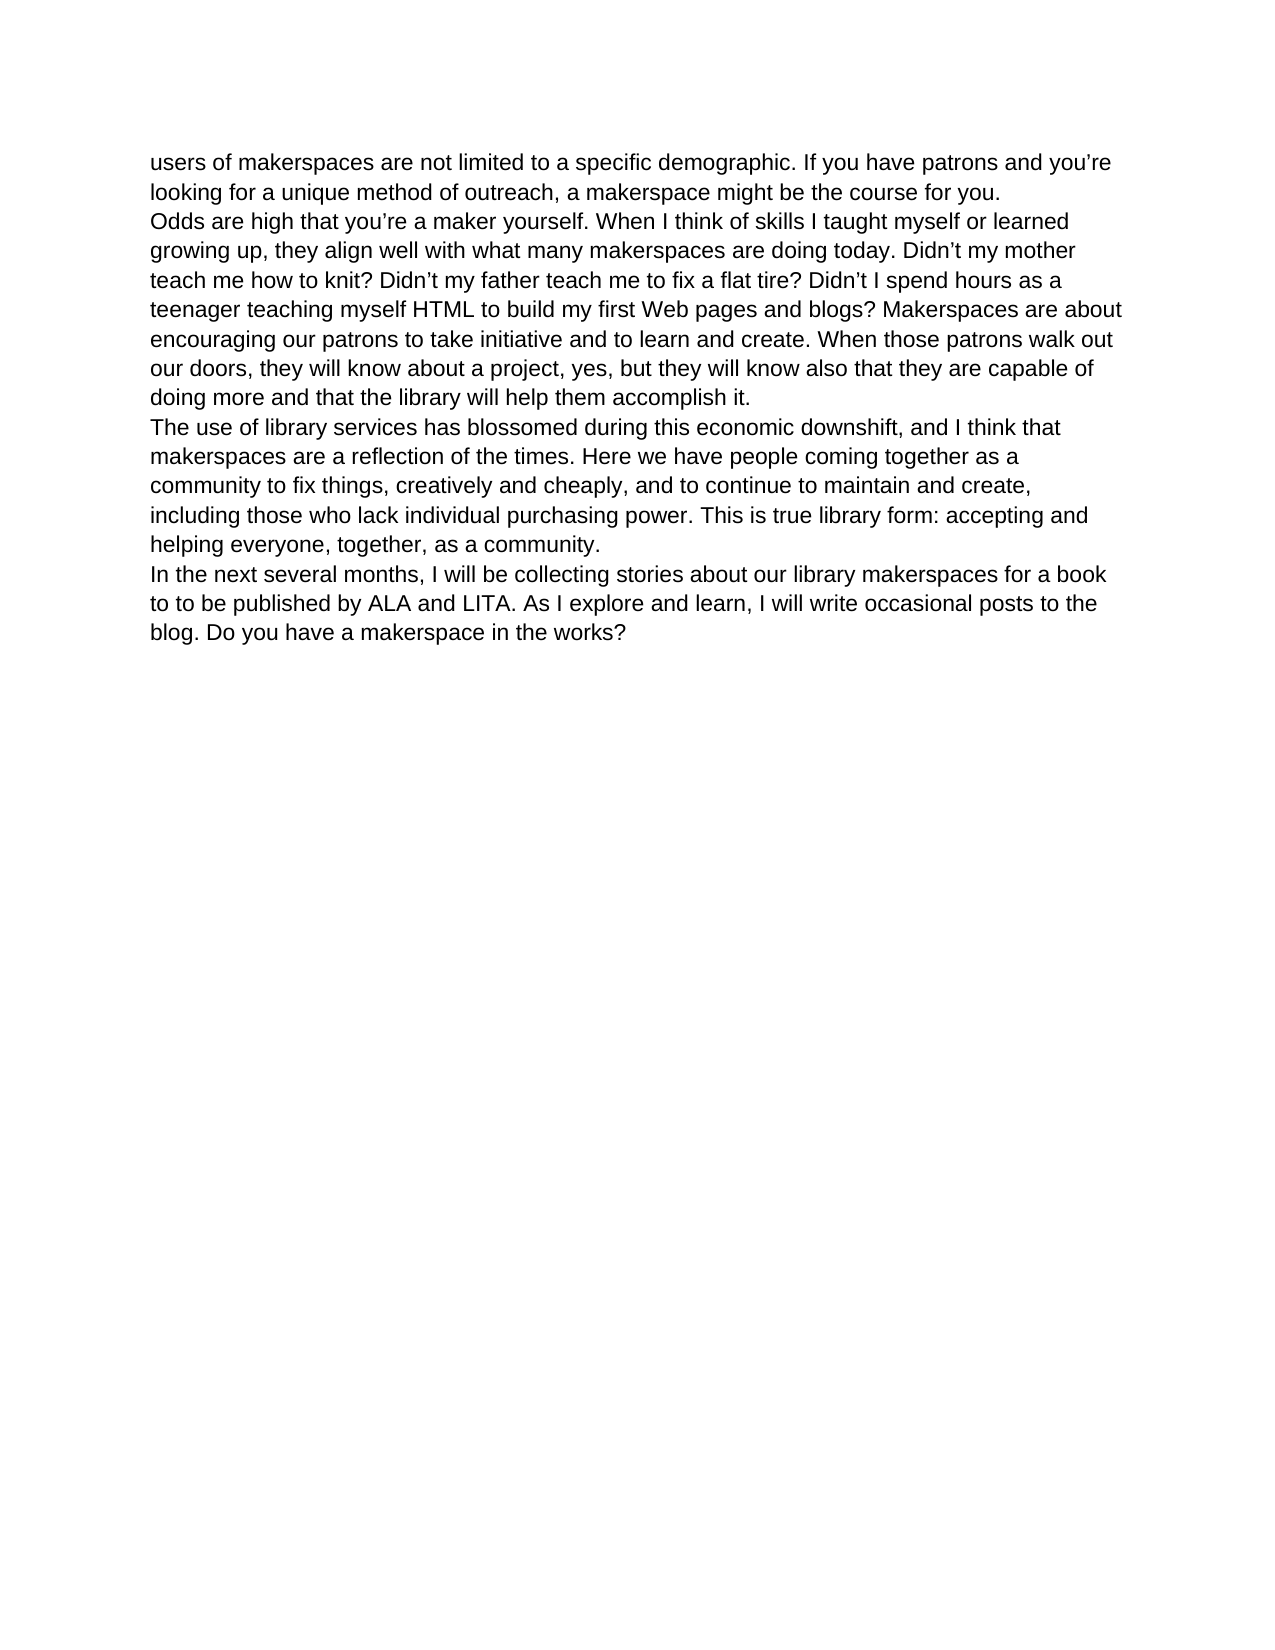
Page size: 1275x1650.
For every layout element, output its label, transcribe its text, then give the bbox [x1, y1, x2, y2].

text The use of library services has blossomed during this economic downshift, and I think that makerspaces are a reflection of the times. Here we have people coming together as a community to fix things, creatively and cheaply, and to continue to maintain and create, including those who lack individual purchasing power. This is true library form: accepting and helping everyone, together, as a community. [150, 414, 1125, 557]
text users of makerspaces are not limited to a specific demographic. If you have patrons and you’re looking for a unique method of outreach, a makerspace might be the course for you. [150, 150, 1125, 205]
text Odds are high that you’re a maker yourself. When I think of skills I taught myself or learned growing up, they align well with what many makerspaces are doing today. Didn’t my mother teach me how to knit? Didn’t my father teach me to fix a flat tire? Didn’t I spend hours as a teenager teaching myself HTML to build my first Web pages and blogs? Makerspaces are about encouraging our patrons to take initiative and to learn and create. When those patrons walk out our doors, they will know about a project, yes, but they will know also that they are capable of doing more and that the library will help them accomplish it. [150, 209, 1125, 411]
text In the next several months, I will be collecting stories about our library makerspaces for a book to to be published by ALA and LITA. As I explore and learn, I will write occasional posts to the blog. Do you have a makerspace in the works? [150, 561, 1125, 646]
